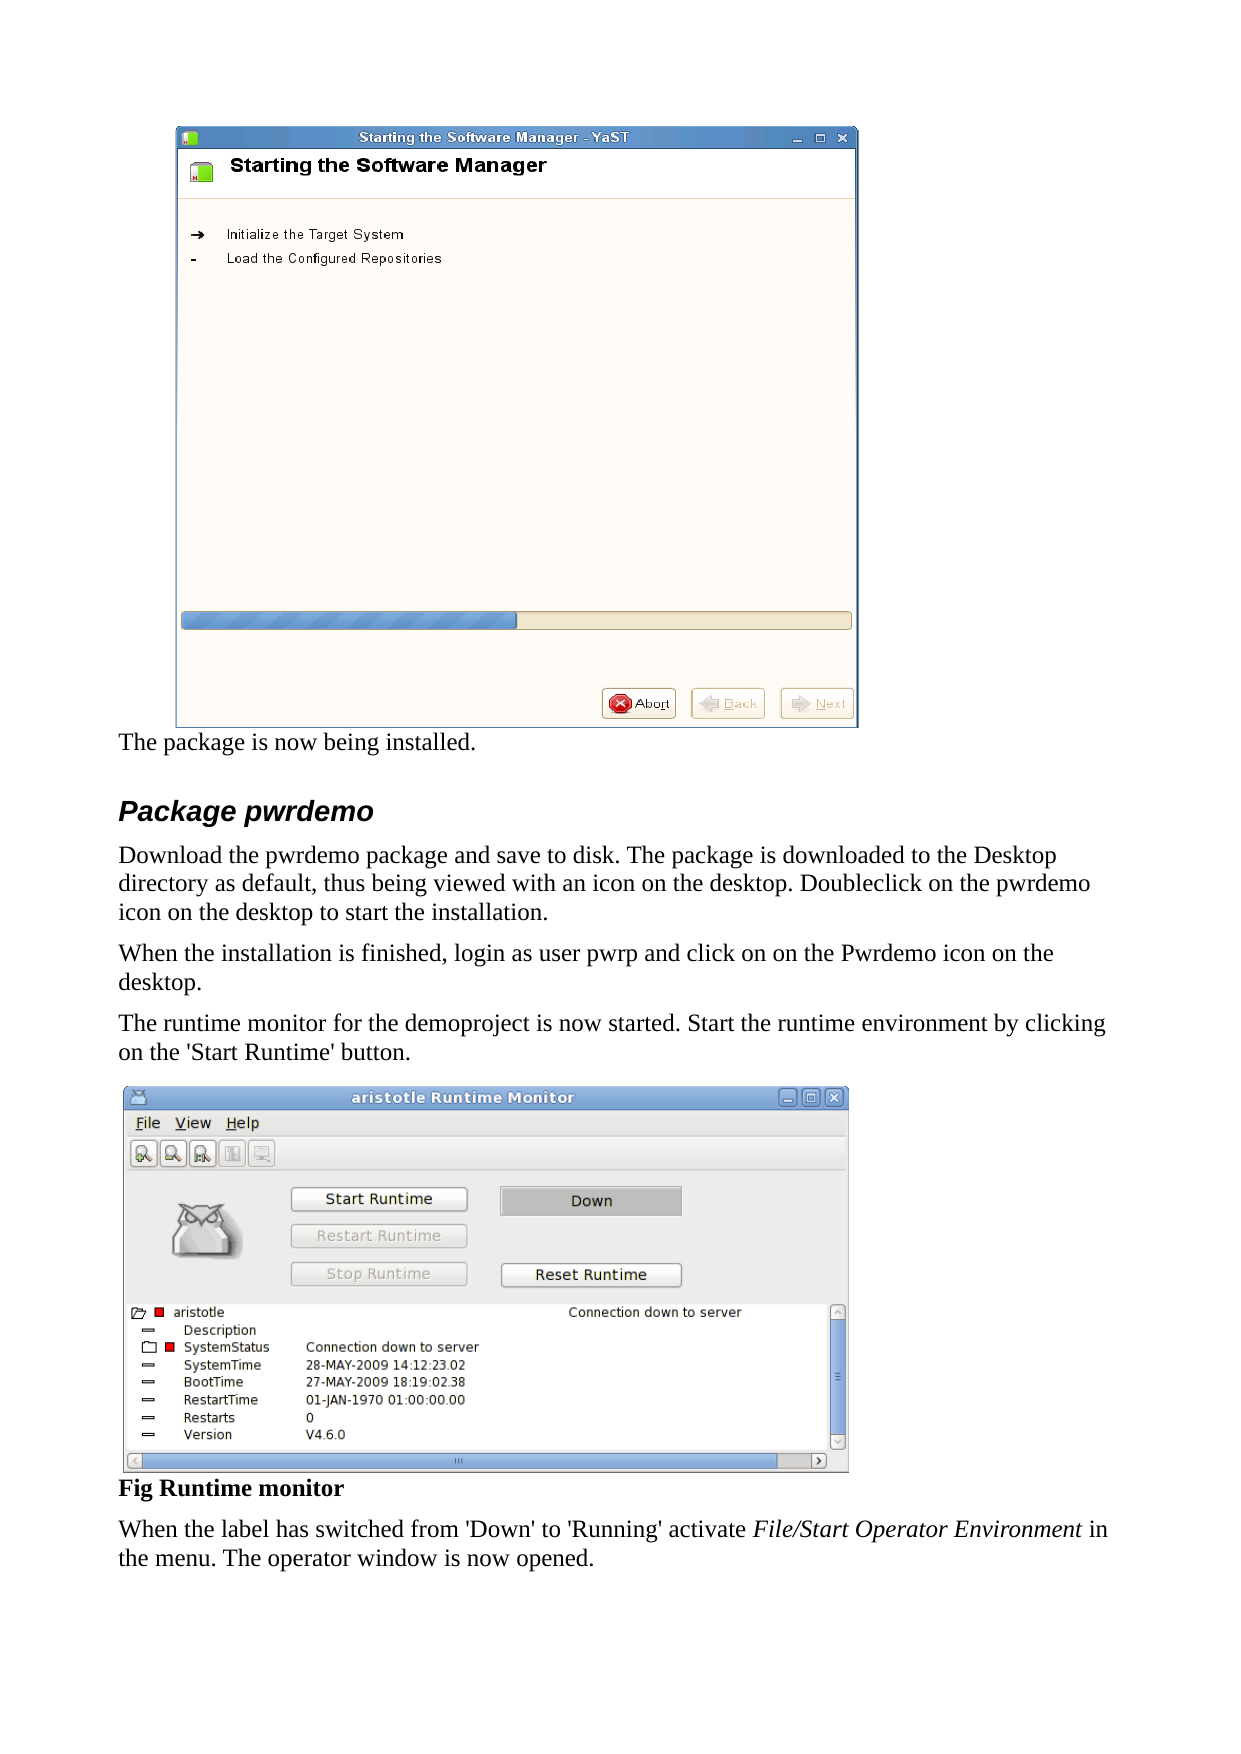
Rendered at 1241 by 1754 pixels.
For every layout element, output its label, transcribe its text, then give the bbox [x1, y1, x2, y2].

text The runtime monitor for the demoproject is now started. Start the runtime environment by clicking on the 'Start Runtime' button. [118, 1008, 1122, 1066]
picture [123, 1086, 849, 1473]
text Download the pwrdemo package and save to disk. The package is downloaded to the Desktop directory as default, thus being viewed with an icon on the desktop. Doubleclick on the pwrdemo icon on the desktop to start the installation. [118, 840, 1122, 926]
text The package is now being installed. [118, 118, 1122, 756]
subtitle Package pwrdemo [118, 794, 1122, 827]
text Fig Runtime monitor [118, 1078, 1122, 1502]
text When the label has switched from 'Down' to 'Running' activate File/Start Operator Environment in the menu. The operator window is now opened. [118, 1514, 1122, 1572]
picture [175, 126, 859, 728]
text When the installation is finished, login as user pwrp and click on on the Pwrdemo icon on the desktop. [118, 938, 1122, 996]
